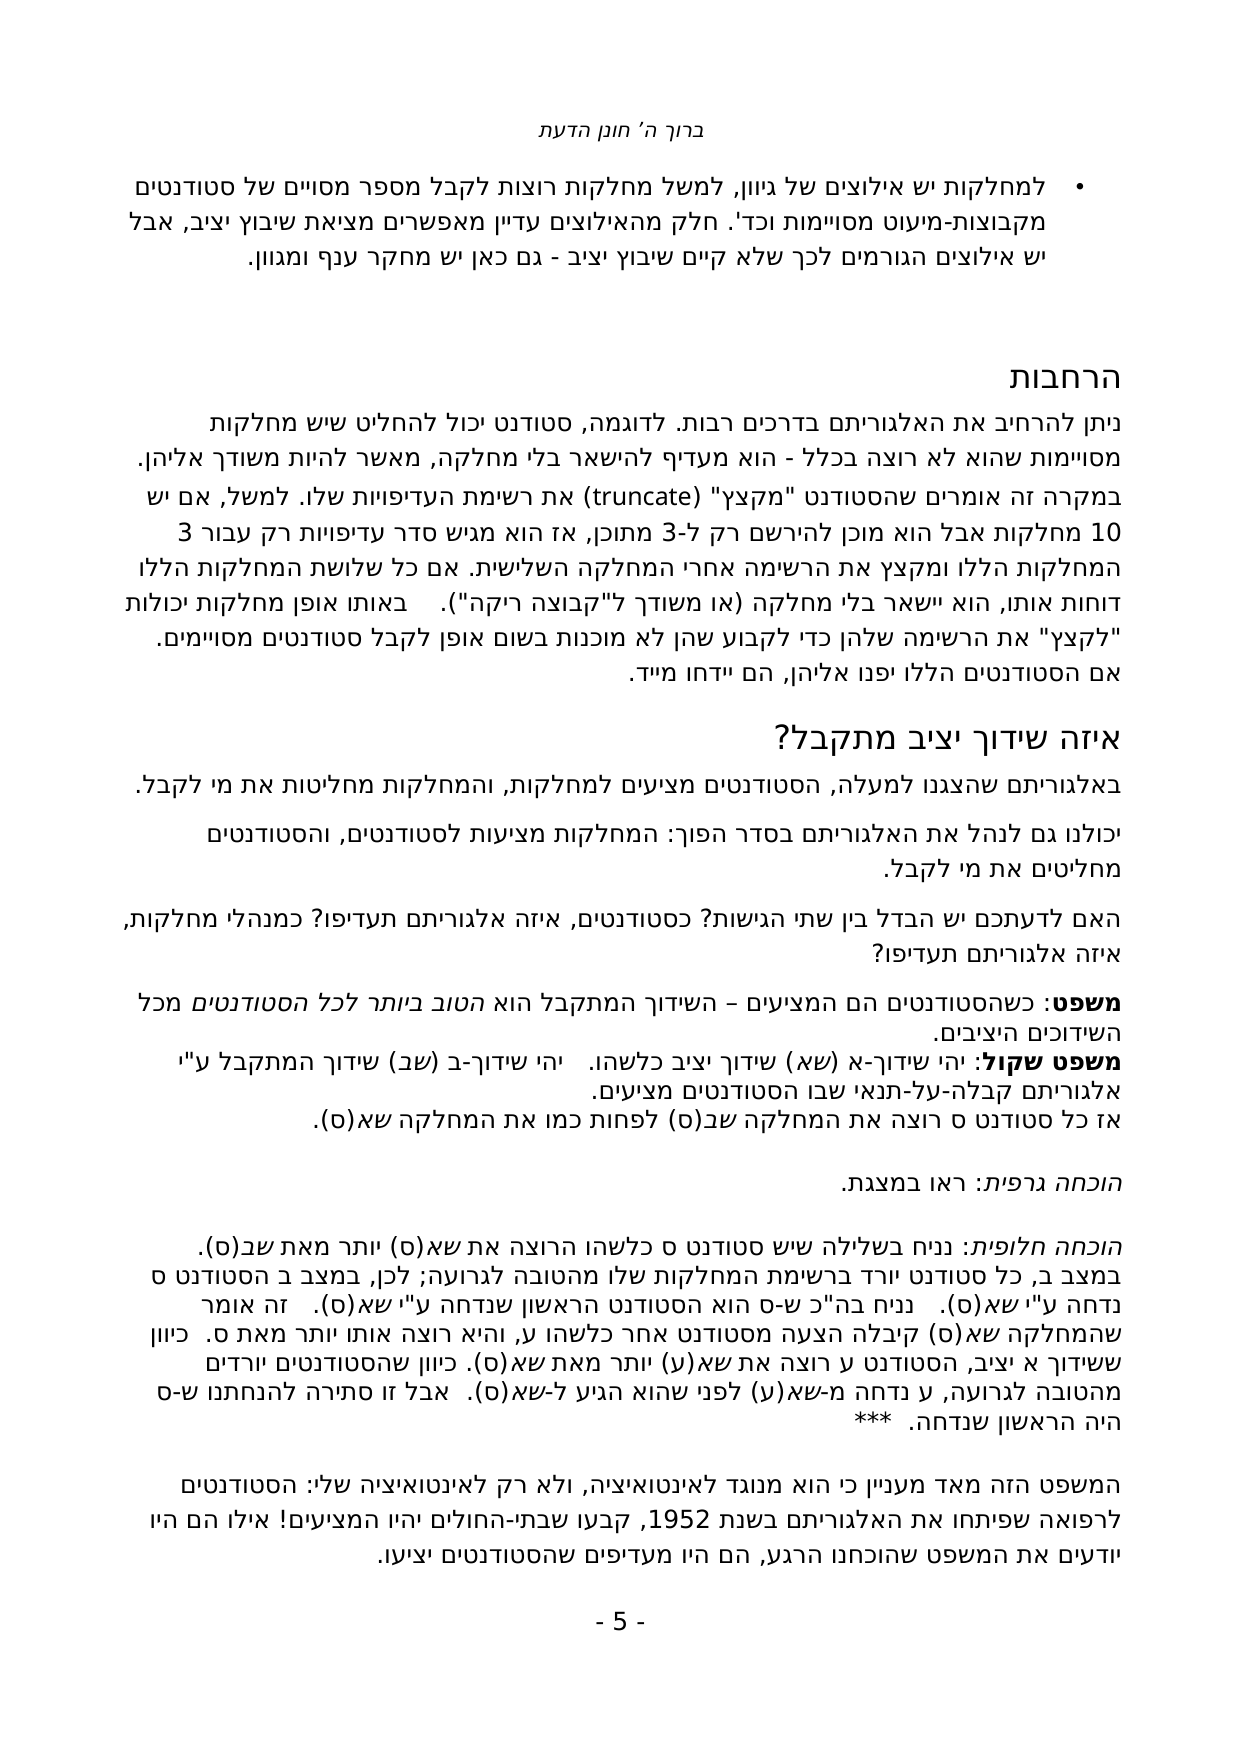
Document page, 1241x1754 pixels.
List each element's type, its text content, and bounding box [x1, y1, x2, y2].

text אז כל סטודנט ס רוצה את המחלקה שב(ס) לפחות כמו את המחלקה שא(ס). [118, 1105, 1122, 1134]
text המשפט הזה מאד מעניין כי הוא מנוגד לאינטואיציה, ולא רק לאינטואיציה שלי: הסטודנטים לרפואה שפיתחו את האלגוריתם בשנת 1952, קבעו שבתי-החולים יהיו המציעים! אילו הם היו יודעים את המשפט שהוכחנו הרגע, הם היו מעדיפים שהסטודנטים יציעו. [118, 1470, 1122, 1569]
list למחלקות יש אילוצים של גיוון, למשל מחלקות רוצות לקבל מספר מסויים של סטודנטים מקבוצות-מיעוט מסויימות וכד'. חלק מהאילוצים עדיין מאפשרים מציאת שיבוץ יציב, אבל יש אילוצים הגורמים לכך שלא קיים שיבוץ יציב - גם כאן יש מחקר ענף ומגוון. [118, 172, 1084, 271]
text ניתן להרחיב את האלגוריתם בדרכים רבות. לדוגמה, סטודנט יכול להחליט שיש מחלקות מסויימות שהוא לא רוצה בכלל - הוא מעדיף להישאר בלי מחלקה, מאשר להיות משודך אליהן. במקרה זה אומרים שהסטודנט "מקצץ" (truncate) את רשימת העדיפויות שלו. למשל, אם יש 10 מחלקות אבל הוא מוכן להירשם רק ל-3 מתוכן, אז הוא מגיש סדר עדיפויות רק עבור 3 המחלקות הללו ומקצץ את הרשימה אחרי המחלקה השלישית. אם כל שלושת המחלקות הללו דוחות אותו, הוא יישאר בלי מחלקה (או משודך ל"קבוצה ריקה"). באותו אופן מחלקות יכולות "לקצץ" את הרשימה שלהן כדי לקבוע שהן לא מוכנות בשום אופן לקבל סטודנטים מסויימים. אם הסטודנטים הללו יפנו אליהן, הם יידחו מייד. [118, 409, 1122, 688]
text באלגוריתם שהצגנו למעלה, הסטודנטים מציעים למחלקות, והמחלקות מחליטות את מי לקבל. [118, 770, 1122, 799]
text הוכחה גרפית: ראו במצגת. [118, 1168, 1122, 1198]
text הוכחה חלופית: נניח בשלילה שיש סטודנט ס כלשהו הרוצה את שא(ס) יותר מאת שב(ס). במצב ב, כל סטודנט יורד ברשימת המחלקות שלו מהטובה לגרועה; לכן, במצב ב הסטודנט ס נדחה ע"י שא(ס). נניח בה"כ ש-ס הוא הסטודנט הראשון שנדחה ע"י שא(ס). זה אומר שהמחלקה שא(ס) קיבלה הצעה מסטודנט אחר כלשהו ע, והיא רוצה אותו יותר מאת ס. כיוון ששידוך א יציב, הסטודנט ע רוצה את שא(ע) יותר מאת שא(ס). כיוון שהסטודנטים יורדים מהטובה לגרועה, ע נדחה מ-שא(ע) לפני שהוא הגיע ל-שא(ס). אבל זו סתירה להנחתנו ש-ס היה הראשון שנדחה. *** [118, 1232, 1122, 1436]
text יכולנו גם לנהל את האלגוריתם בסדר הפוך: המחלקות מציעות לסטודנטים, והסטודנטים מחליטים את מי לקבל. [118, 819, 1122, 884]
subtitle הרחבות [118, 357, 1122, 396]
text משפט שקול: יהי שידוך-א (שא) שידוך יציב כלשהו. יהי שידוך-ב (שב) שידוך המתקבל ע"י אלגוריתם קבלה-על-תנאי שבו הסטודנטים מציעים. [118, 1047, 1122, 1105]
text משפט: כשהסטודנטים הם המציעים – השידוך המתקבל הוא הטוב ביותר לכל הסטודנטים מכל השידוכים היציבים. [118, 989, 1122, 1047]
text האם לדעתכם יש הבדל בין שתי הגישות? כסטודנטים, איזה אלגוריתם תעדיפו? כמנהלי מחלקות, איזה אלגוריתם תעדיפו? [118, 904, 1122, 968]
subtitle איזה שידוך יציב מתקבל? [118, 718, 1122, 757]
